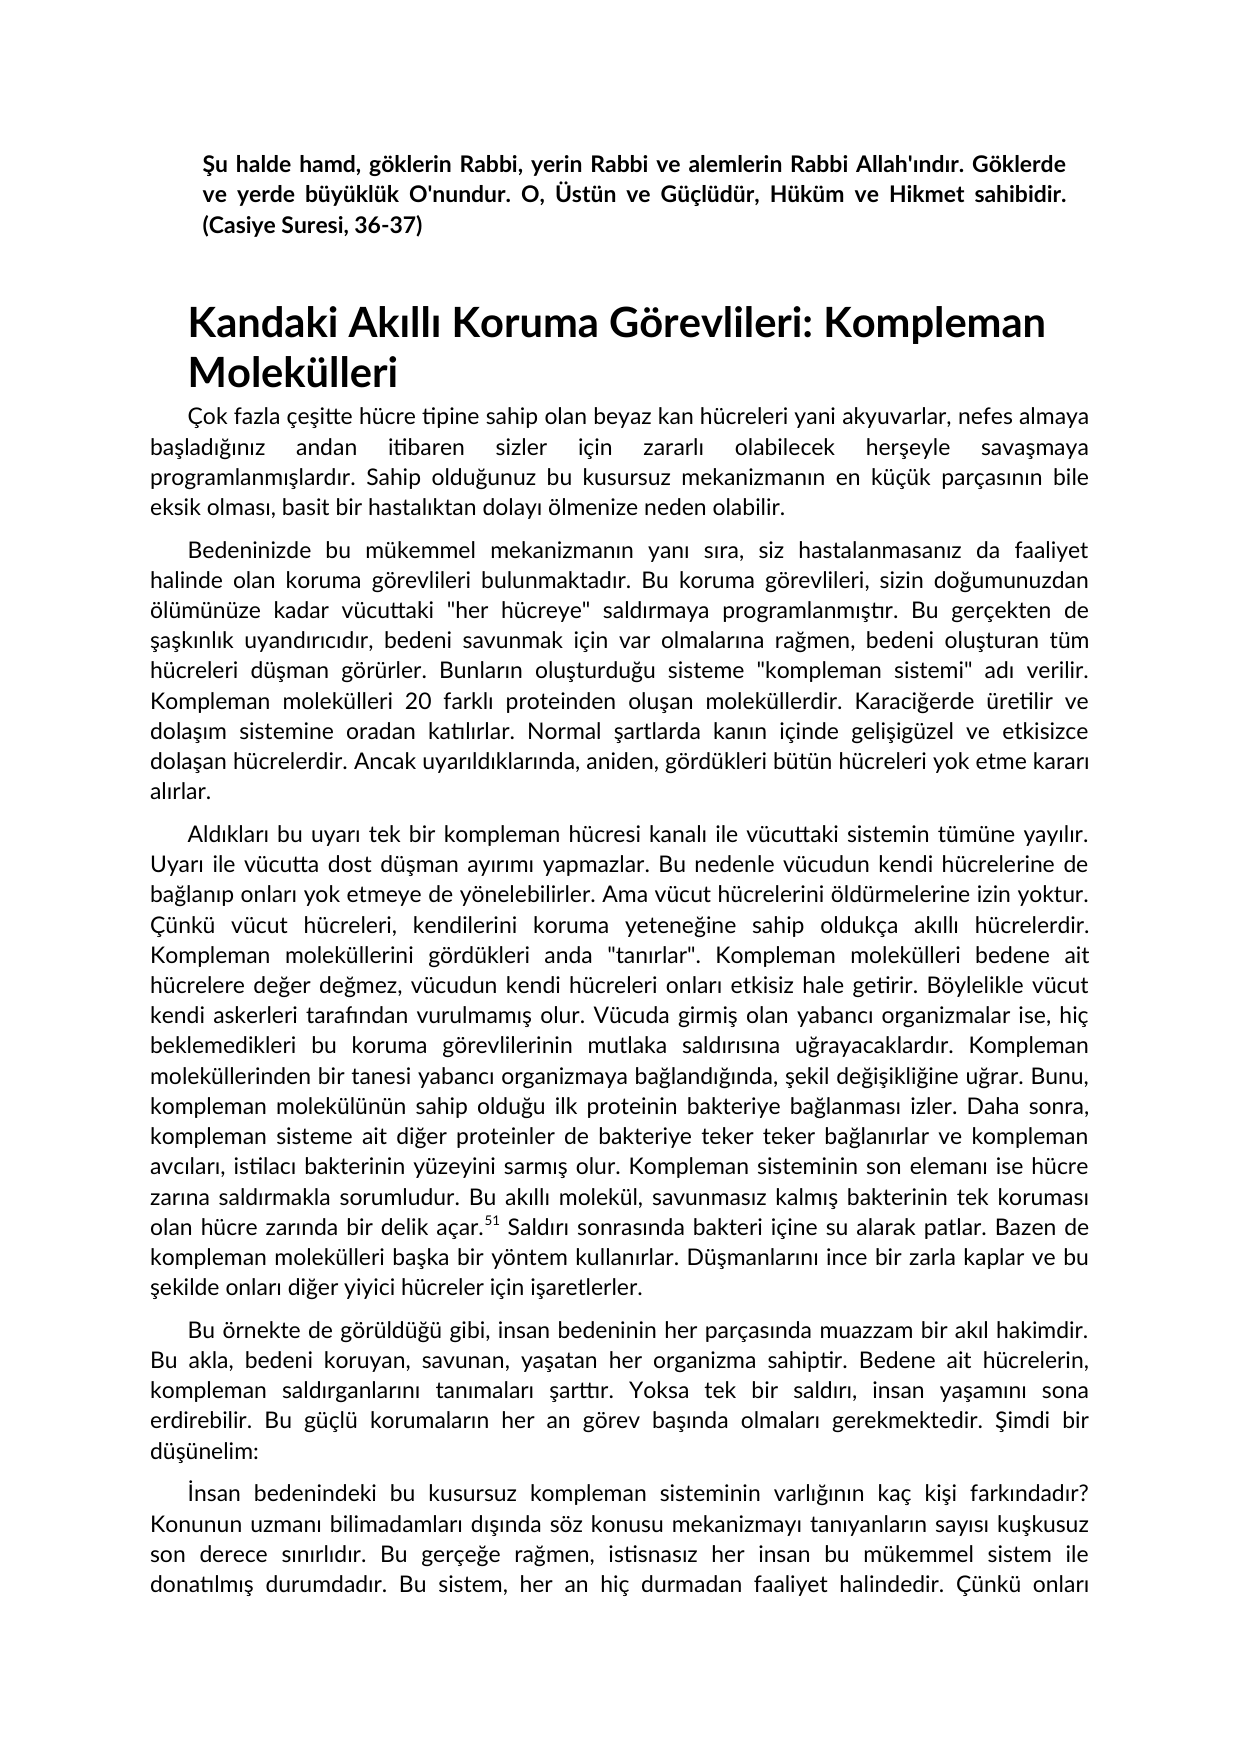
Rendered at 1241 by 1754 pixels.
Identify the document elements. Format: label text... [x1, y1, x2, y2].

text İnsan bedenindeki bu kusursuz kompleman sisteminin varlığının kaç kişi farkındadır? Konunun uzmanı bilimadamları dışında söz konusu mekanizmayı tanıyanların sayısı kuşkusuz son derece sınırlıdır. Bu gerçeğe rağmen, istisnasız her insan bu mükemmel sistem ile donatılmış durumdadır. Bu sistem, her an hiç durmadan faaliyet halindedir. Çünkü onları [150, 1479, 1090, 1597]
text Aldıkları bu uyarı tek bir kompleman hücresi kanalı ile vücuttaki sistemin tümüne yayılır. Uyarı ile vücutta dost düşman ayırımı yapmazlar. Bu nedenle vücudun kendi hücrelerine de bağlanıp onları yok etmeye de yönelebilirler. Ama vücut hücrelerini öldürmelerine izin yoktur. Çünkü vücut hücreleri, kendilerini koruma yeteneğine sahip oldukça akıllı hücrelerdir. Kompleman moleküllerini gördükleri anda "tanırlar". Kompleman molekülleri bedene ait hücrelere değer değmez, vücudun kendi hücreleri onları etkisiz hale getirir. Böylelikle vücut kendi askerleri tarafından vurulmamış olur. Vücuda girmiş olan yabancı organizmalar ise, hiç beklemedikleri bu koruma görevlilerinin mutlaka saldırısına uğrayacaklardır. Kompleman moleküllerinden bir tanesi yabancı organizmaya bağlandığında, şekil değişikliğine uğrar. Bunu, kompleman molekülünün sahip olduğu ilk proteinin bakteriye bağlanması izler. Daha sonra, kompleman sisteme ait diğer proteinler de bakteriye teker teker bağlanırlar ve kompleman avcıları, istilacı bakterinin yüzeyini sarmış olur. Kompleman sisteminin son elemanı ise hücre zarına saldırmakla sorumludur. Bu akıllı molekül, savunmasız kalmış bakterinin tek koruması olan hücre zarında bir delik açar.51 Saldırı sonrasında bakteri içine su alarak patlar. Bazen de kompleman molekülleri başka bir yöntem kullanırlar. Düşmanlarını ince bir zarla kaplar ve bu şekilde onları diğer yiyici hücreler için işaretlerler. [150, 820, 1090, 1300]
text Çok fazla çeşitte hücre tipine sahip olan beyaz kan hücreleri yani akyuvarlar, nefes almaya başladığınız andan itibaren sizler için zararlı olabilecek herşeyle savaşmaya programlanmışlardır. Sahip olduğunuz bu kusursuz mekanizmanın en küçük parçasının bile eksik olması, basit bir hastalıktan dolayı ölmenize neden olabilir. [150, 402, 1090, 520]
text Bu örnekte de görüldüğü gibi, insan bedeninin her parçasında muazzam bir akıl hakimdir. Bu akla, bedeni koruyan, savunan, yaşatan her organizma sahiptir. Bedene ait hücrelerin, kompleman saldırganlarını tanımaları şarttır. Yoksa tek bir saldırı, insan yaşamını sona erdirebilir. Bu güçlü korumaların her an görev başında olmaları gerekmektedir. Şimdi bir düşünelim: [150, 1316, 1090, 1464]
text Bedeninizde bu mükemmel mekanizmanın yanı sıra, siz hastalanmasanız da faaliyet halinde olan koruma görevlileri bulunmaktadır. Bu koruma görevlileri, sizin doğumunuzdan ölümünüze kadar vücuttaki "her hücreye" saldırmaya programlanmıştır. Bu gerçekten de şaşkınlık uyandırıcıdır, bedeni savunmak için var olmalarına rağmen, bedeni oluşturan tüm hücreleri düşman görürler. Bunların oluşturduğu sisteme "kompleman sistemi" adı verilir. Kompleman molekülleri 20 farklı proteinden oluşan moleküllerdir. Karaciğerde üretilir ve dolaşım sistemine oradan katılırlar. Normal şartlarda kanın içinde gelişigüzel ve etkisizce dolaşan hücrelerdir. Ancak uyarıldıklarında, aniden, gördükleri bütün hücreleri yok etme kararı alırlar. [150, 535, 1090, 804]
subtitle Kandaki Akıllı Koruma Görevlileri: Kompleman Molekülleri [187, 296, 1090, 396]
text Şu halde hamd, göklerin Rabbi, yerin Rabbi ve alemlerin Rabbi Allah'ındır. Göklerde ve yerde büyüklük O'nundur. O, Üstün ve Güçlüdür, Hüküm ve Hikmet sahibidir. (Casiye Suresi, 36-37) [202, 150, 1068, 238]
